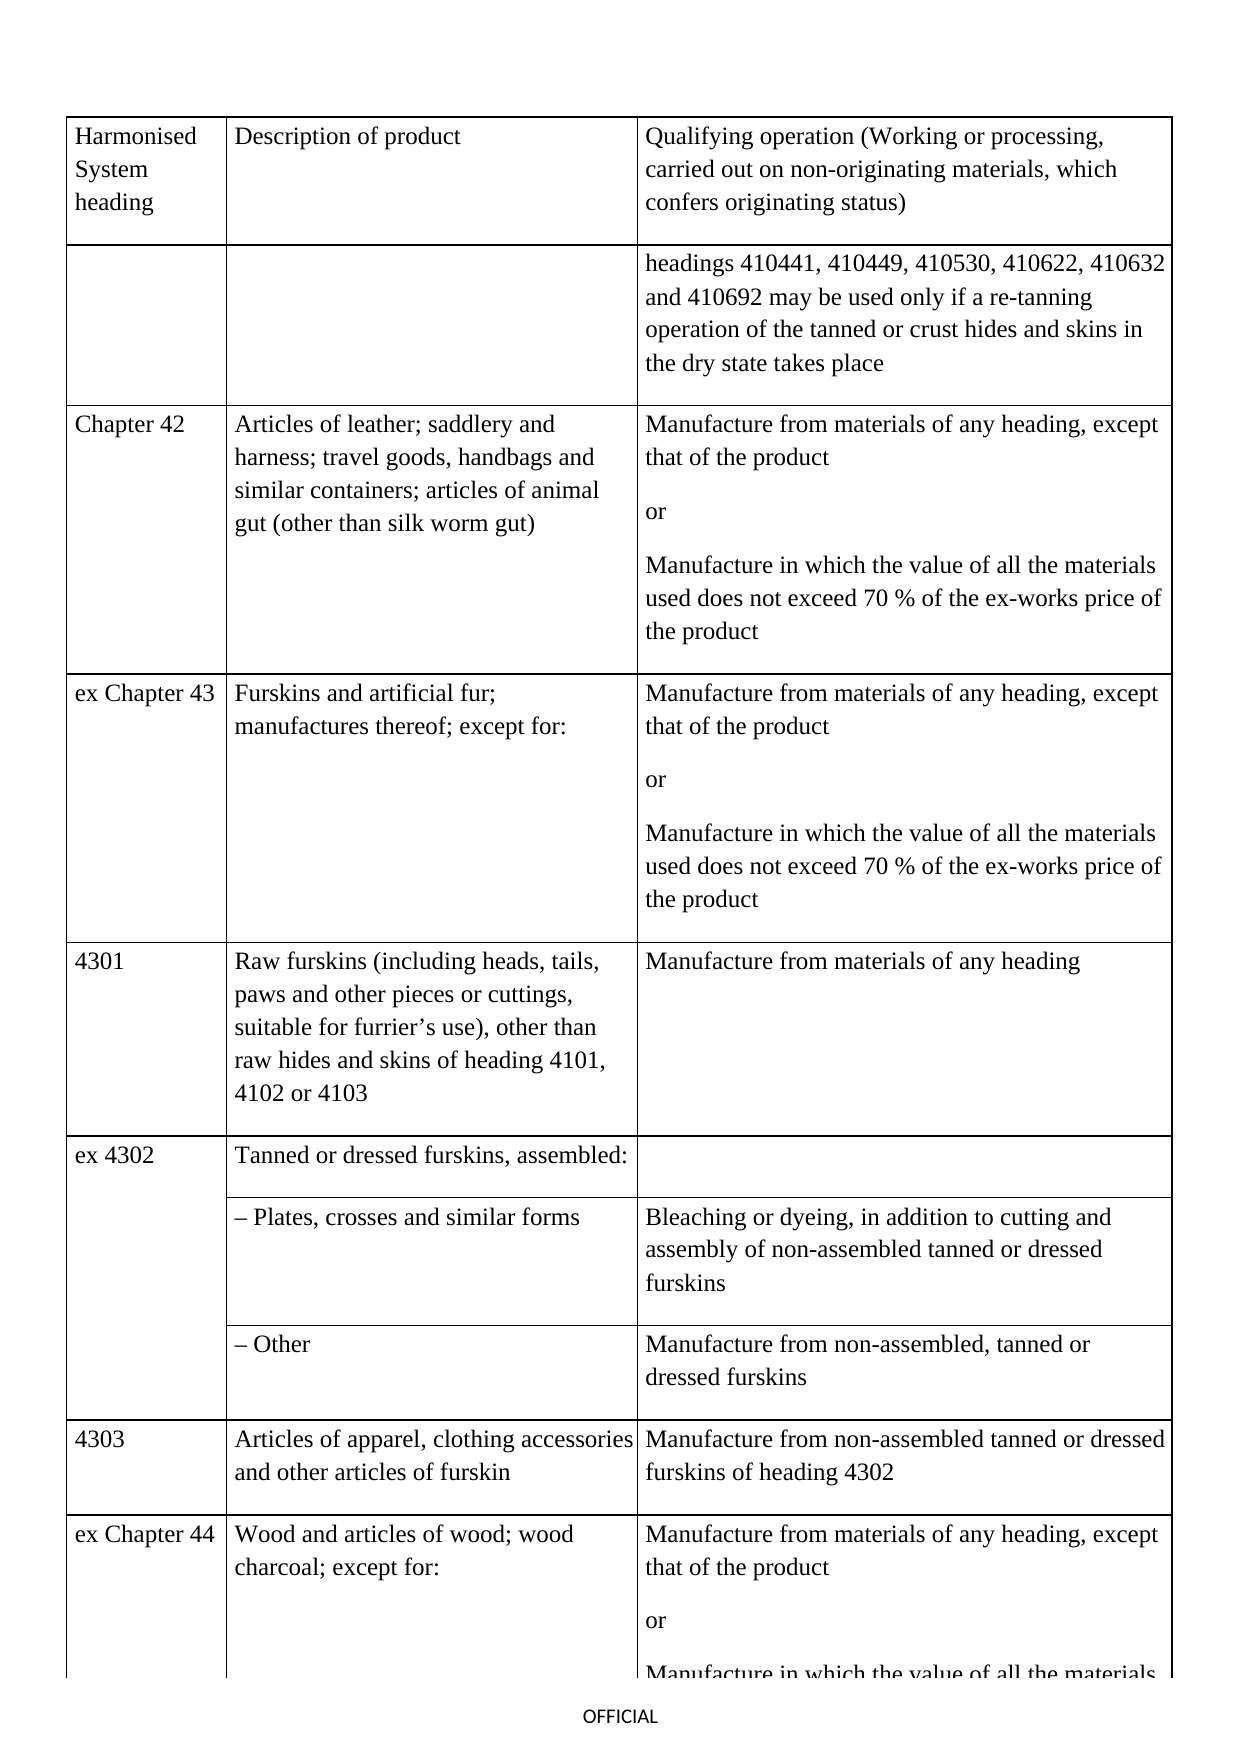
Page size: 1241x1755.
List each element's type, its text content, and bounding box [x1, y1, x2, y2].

table_cell 4107, 4112, 4113 [67, 246, 226, 404]
table_cell – Plates, crosses and similar forms [227, 1198, 637, 1324]
table_cell Manufacture from non-assembled, tanned or dressed furskins [638, 1326, 1171, 1419]
table_header Qualifying operation (Working or processing, carried out on non-originating materials, which confers originating status) [638, 118, 1171, 244]
table_cell ex 4302 [67, 1137, 226, 1419]
table_cell Articles of leather; saddlery and harness; travel goods, handbags and similar containers; articles of animal gut (other than silk worm gut) [227, 406, 637, 673]
table_cell [638, 1137, 1171, 1197]
table_cell ex Chapter 44 [67, 1516, 226, 1678]
table_cell Manufacture from materials of any heading [638, 943, 1171, 1135]
table_cell Wood and articles of wood; wood charcoal; except for: [227, 1516, 637, 1678]
table_cell Furskins and artificial fur; manufactures thereof; except for: [227, 675, 637, 941]
table_cell Chapter 42 [67, 406, 226, 673]
table_cell Manufacture from materials of any heading, except that of the product or Manufacture in which the value of all the materials used does not exceed 70 % of the ex-works price of the product [638, 675, 1171, 941]
table_cell Raw furskins (including heads, tails, paws and other pieces or cuttings, suitable for furrier’s use), other than raw hides and skins of heading 4101, 4102 or 4103 [227, 943, 637, 1135]
table_cell Manufacture from materials of any heading, except that of the product or Manufacture in which the value of all the materials [638, 1516, 1171, 1678]
table_cell Tanned or dressed furskins, assembled: [227, 1137, 637, 1197]
table_cell 4301 [67, 943, 226, 1135]
table_header Harmonised System heading [67, 118, 226, 244]
table_cell Manufacture from non-assembled tanned or dressed furskins of heading 4302 [638, 1421, 1171, 1514]
table_cell Articles of apparel, clothing accessories and other articles of furskin [227, 1421, 637, 1514]
table_header Description of product [227, 118, 637, 244]
table_cell Bleaching or dyeing, in addition to cutting and assembly of non-assembled tanned or dressed furskins [638, 1198, 1171, 1324]
table_cell – Other [227, 1326, 637, 1419]
table_cell Manufacture from materials of any heading, except that of the product or Manufacture in which the value of all the materials used does not exceed 70 % of the ex-works price of the product [638, 406, 1171, 673]
table_cell 4303 [67, 1421, 226, 1514]
table_cell ex Chapter 43 [67, 675, 226, 941]
table_cell Manufacture from materials of any heading, except that of the product. However, materials of sub-headings 410441, 410449, 410530, 410622, 410632 and 410692 may be used only if a re-tanning operation of the tanned or crust hides and skins in the dry state takes place [638, 246, 1171, 404]
table_cell Leather further prepared after tanning or crusting [227, 246, 637, 404]
